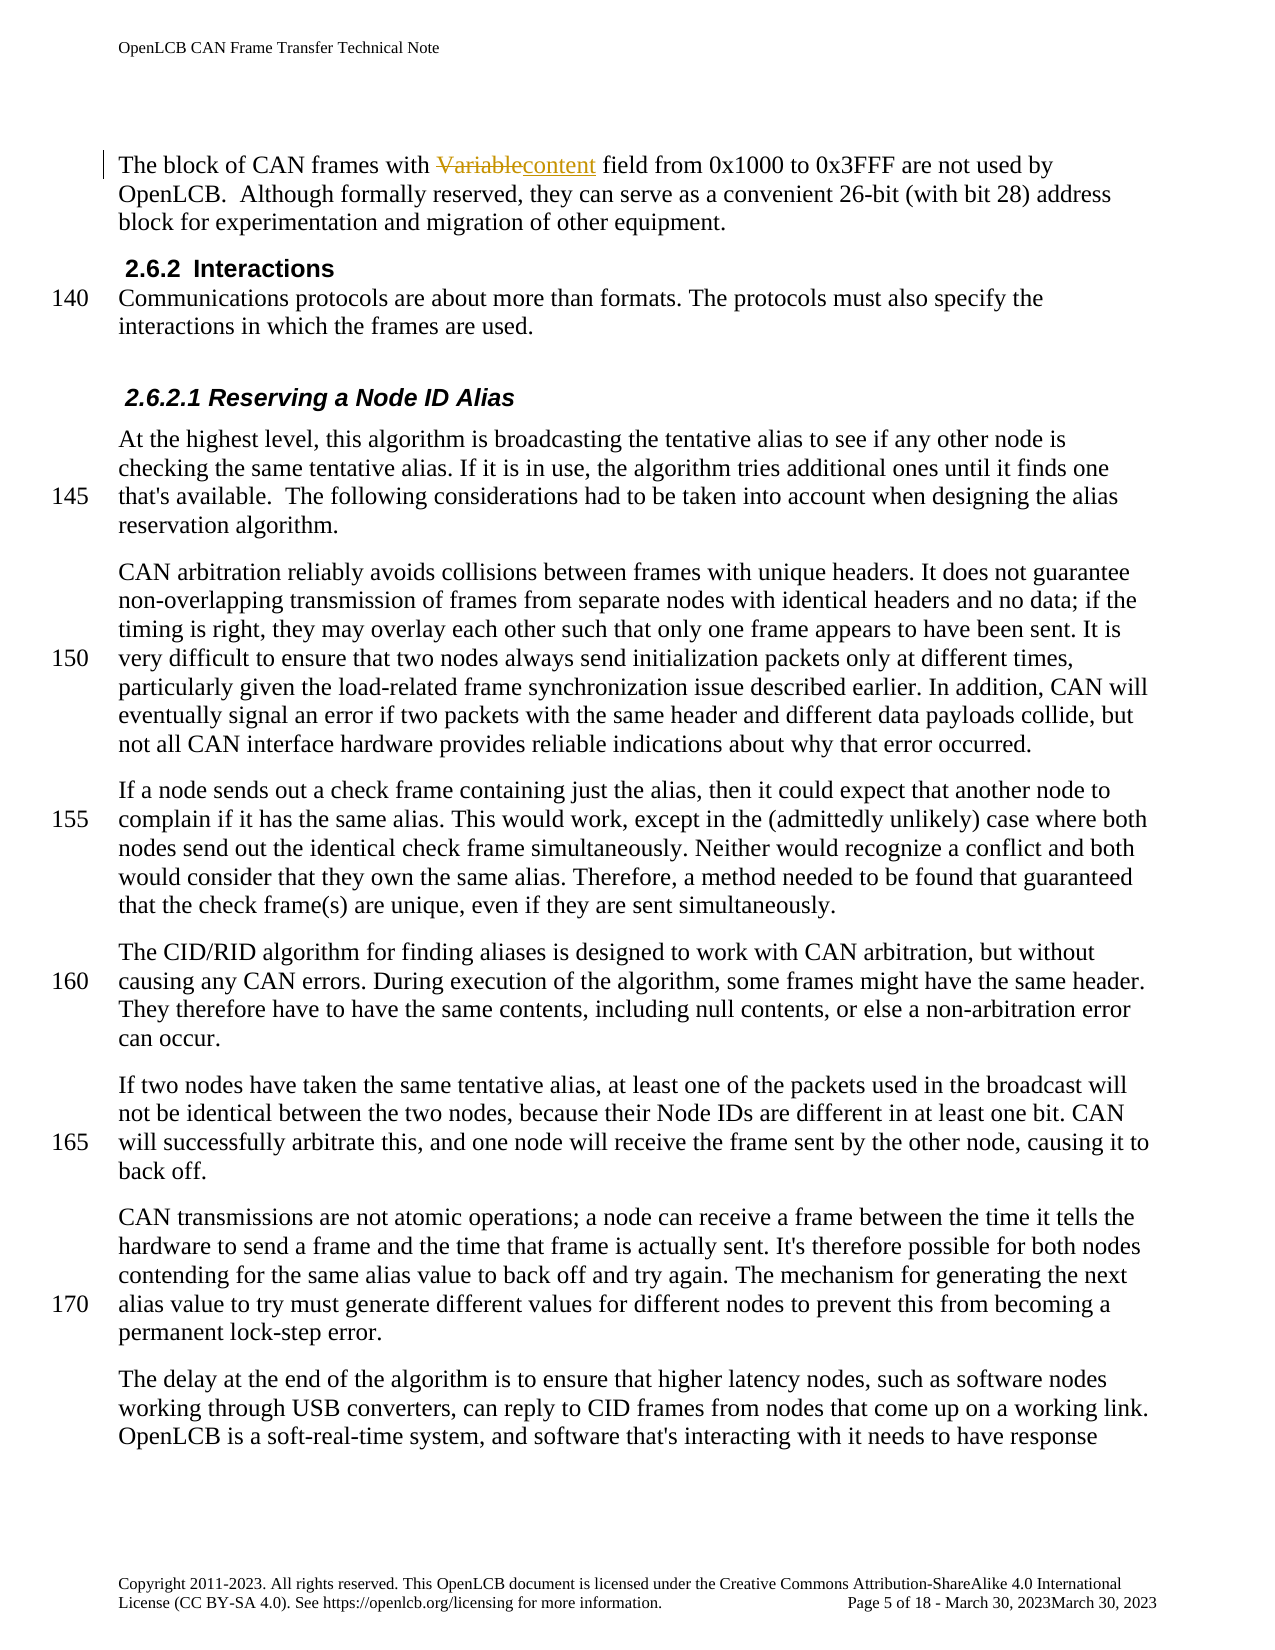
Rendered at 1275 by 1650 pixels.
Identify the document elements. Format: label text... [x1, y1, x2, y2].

subtitle Reserving a Node ID Alias [118, 383, 1157, 411]
text The CID/RID algorithm for finding aliases is designed to work with CAN arbitration, but without causing any CAN errors. During execution of the algorithm, some frames might have the same header. They therefore have to have the same contents, including null contents, or else a non-arbitration error can occur. [118, 937, 1157, 1052]
text If two nodes have taken the same tentative alias, at least one of the packets used in the broadcast will not be identical between the two nodes, because their Node IDs are different in at least one bit. CAN will successfully arbitrate this, and one node will receive the frame sent by the other node, causing it to back off. [118, 1070, 1157, 1185]
text If a node sends out a check frame containing just the alias, then it could expect that another node to complain if it has the same alias. This would work, except in the (admittedly unlikely) case where both nodes send out the identical check frame simultaneously. Neither would recognize a conflict and both would consider that they own the same alias. Therefore, a method needed to be found that guaranteed that the check frame(s) are unique, even if they are sent simultaneously. [118, 776, 1157, 919]
text At the highest level, this algorithm is broadcasting the tentative alias to see if any other node is checking the same tentative alias. If it is in use, the algorithm tries additional ones until it finds one that's available. The following considerations had to be taken into account when designing the alias reservation algorithm. [118, 424, 1157, 539]
text The delay at the end of the algorithm is to ensure that higher latency nodes, such as software nodes working through USB converters, can reply to CID frames from nodes that come up on a working link. OpenLCB is a soft-real-time system, and software that's interacting with it needs to have response [118, 1364, 1157, 1450]
text The block of CAN frames with content field from 0x1000 to 0x3FFF are not used by OpenLCB. Although formally reserved, they can serve as a convenient 26-bit (with bit 28) address block for experimentation and migration of other equipment. [118, 150, 1157, 236]
text CAN transmissions are not atomic operations; a node can receive a frame between the time it tells the hardware to send a frame and the time that frame is actually sent. It's therefore possible for both nodes contending for the same alias value to back off and try again. The mechanism for generating the next alias value to try must generate different values for different nodes to prevent this from becoming a permanent lock-step error. [118, 1202, 1157, 1346]
subtitle Interactions [118, 254, 1157, 283]
text Communications protocols are about more than formats. The protocols must also specify the interactions in which the frames are used. [118, 283, 1157, 340]
text CAN arbitration reliably avoids collisions between frames with unique headers. It does not guarantee non-overlapping transmission of frames from separate nodes with identical headers and no data; if the timing is right, they may overlay each other such that only one frame appears to have been sent. It is very difficult to ensure that two nodes always send initialization packets only at different times, particularly given the load-related frame synchronization issue described earlier. In addition, CAN will eventually signal an error if two packets with the same header and different data payloads collide, but not all CAN interface hardware provides reliable indications about why that error occurred. [118, 557, 1157, 758]
